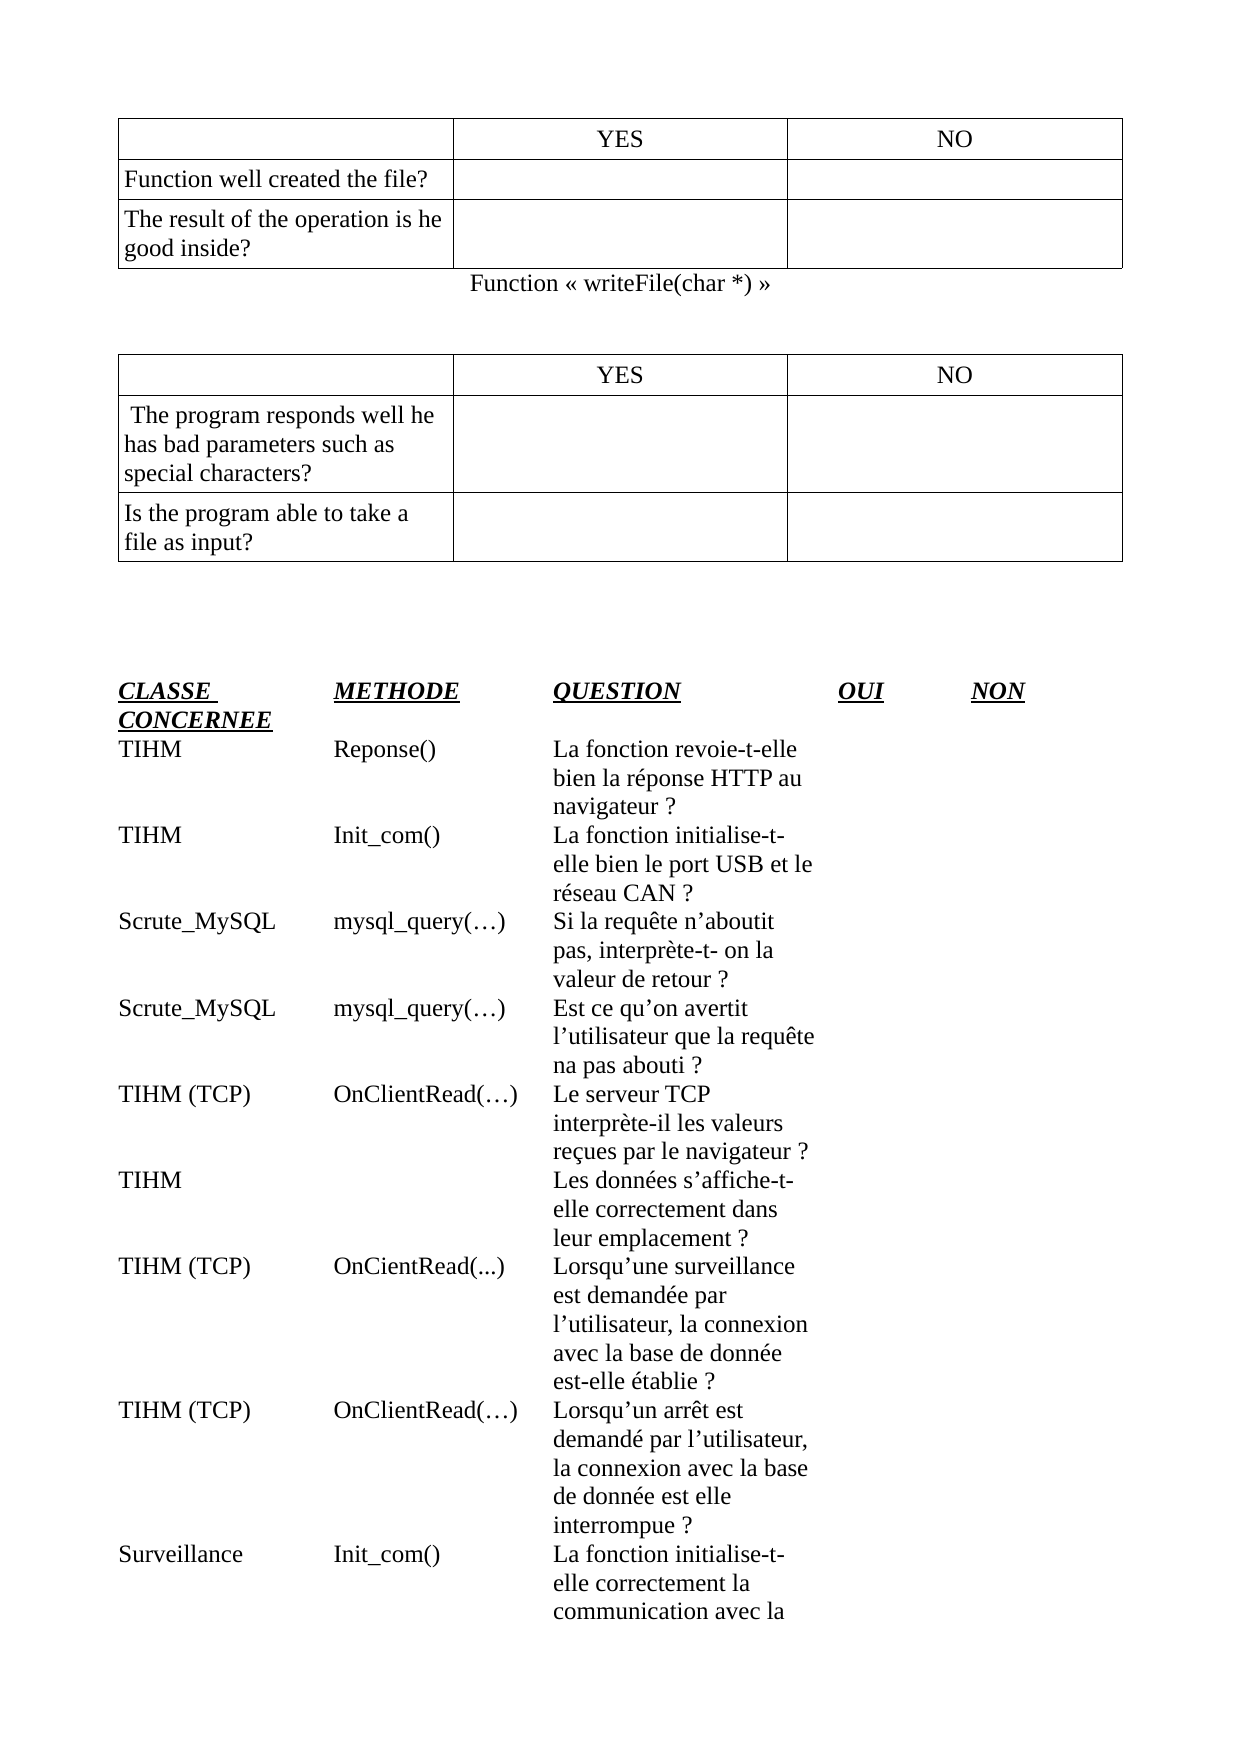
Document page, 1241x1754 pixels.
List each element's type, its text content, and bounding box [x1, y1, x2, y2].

table_cell [827, 1251, 959, 1395]
table_header OUI [827, 676, 959, 734]
table_cell [788, 200, 1122, 268]
table_header CLASSE CONCERNEE [107, 676, 322, 734]
table_cell Is the program able to take a file as input? [119, 493, 453, 561]
table_cell [960, 1539, 1074, 1625]
table_cell [827, 1165, 959, 1251]
table_cell [454, 396, 787, 492]
table_cell TIHM (TCP) [107, 1251, 322, 1395]
table_cell [960, 820, 1074, 906]
table_cell Lorsqu’une surveillance est demandée par l’utilisateur, la connexion avec la base de donnée est-elle établie ? [542, 1251, 827, 1395]
table_cell [827, 1539, 959, 1625]
table_cell TIHM (TCP) [107, 1079, 322, 1165]
table_cell [454, 493, 787, 561]
table_cell [827, 1079, 959, 1165]
table_cell [827, 820, 959, 906]
table_cell [960, 906, 1074, 993]
table_cell mysql_query(…) [322, 993, 542, 1079]
table_cell Init_com() [322, 820, 542, 906]
table_header YES [454, 355, 787, 394]
table_cell [960, 1165, 1074, 1251]
table_cell [827, 734, 959, 820]
table_cell TIHM (TCP) [107, 1395, 322, 1539]
table_cell [960, 1251, 1074, 1395]
table_cell The result of the operation is he good inside? [119, 200, 453, 268]
table_cell [960, 734, 1074, 820]
table_cell Si la requête n’aboutit pas, interprète-t- on la valeur de retour ? [542, 906, 827, 993]
table_cell Init_com() [322, 1539, 542, 1625]
table_cell [788, 160, 1122, 199]
table_cell [827, 993, 959, 1079]
table_cell OnCientRead(...) [322, 1251, 542, 1395]
table_cell TIHM [107, 820, 322, 906]
table_header NON [960, 676, 1074, 734]
table_cell [960, 1079, 1074, 1165]
table_cell Surveillance [107, 1539, 322, 1625]
table_cell [788, 396, 1122, 492]
table_cell OnClientRead(…) [322, 1079, 542, 1165]
table_cell Les données s’affiche-t-elle correctement dans leur emplacement ? [542, 1165, 827, 1251]
table_cell TIHM [107, 734, 322, 820]
table_cell mysql_query(…) [322, 906, 542, 993]
table_header YES [454, 119, 787, 158]
table_header QUESTION [542, 676, 827, 734]
table_header NO [788, 119, 1122, 158]
table_cell Lorsqu’un arrêt est demandé par l’utilisateur, la connexion avec la base de donnée est elle interrompue ? [542, 1395, 827, 1539]
table_header METHODE [322, 676, 542, 734]
table_cell [827, 1395, 959, 1539]
table_cell Function well created the file? [119, 160, 453, 199]
table_cell Scrute_MySQL [107, 993, 322, 1079]
table_cell [322, 1165, 542, 1251]
table_cell OnClientRead(…) [322, 1395, 542, 1539]
table_cell [960, 993, 1074, 1079]
table_cell La fonction initialise-t-elle bien le port USB et le réseau CAN ? [542, 820, 827, 906]
table_cell The program responds well he has bad parameters such as special characters? [119, 396, 453, 492]
table_cell [454, 200, 787, 268]
table_cell [788, 493, 1122, 561]
table_cell Scrute_MySQL [107, 906, 322, 993]
table_cell Reponse() [322, 734, 542, 820]
table_header NO [788, 355, 1122, 394]
table_header [119, 355, 453, 394]
table_cell TIHM [107, 1165, 322, 1251]
table_cell La fonction revoie-t-elle bien la réponse HTTP au navigateur ? [542, 734, 827, 820]
table_cell [454, 160, 787, 199]
table_cell Est ce qu’on avertit l’utilisateur que la requête na pas abouti ? [542, 993, 827, 1079]
table_cell [960, 1395, 1074, 1539]
table_cell [827, 906, 959, 993]
table_cell Le serveur TCP interprète-il les valeurs reçues par le navigateur ? [542, 1079, 827, 1165]
text Function « writeFile(char *) » [118, 269, 1122, 297]
table_cell La fonction initialise-t-elle correctement la communication avec la [542, 1539, 827, 1625]
table_header [119, 119, 453, 158]
